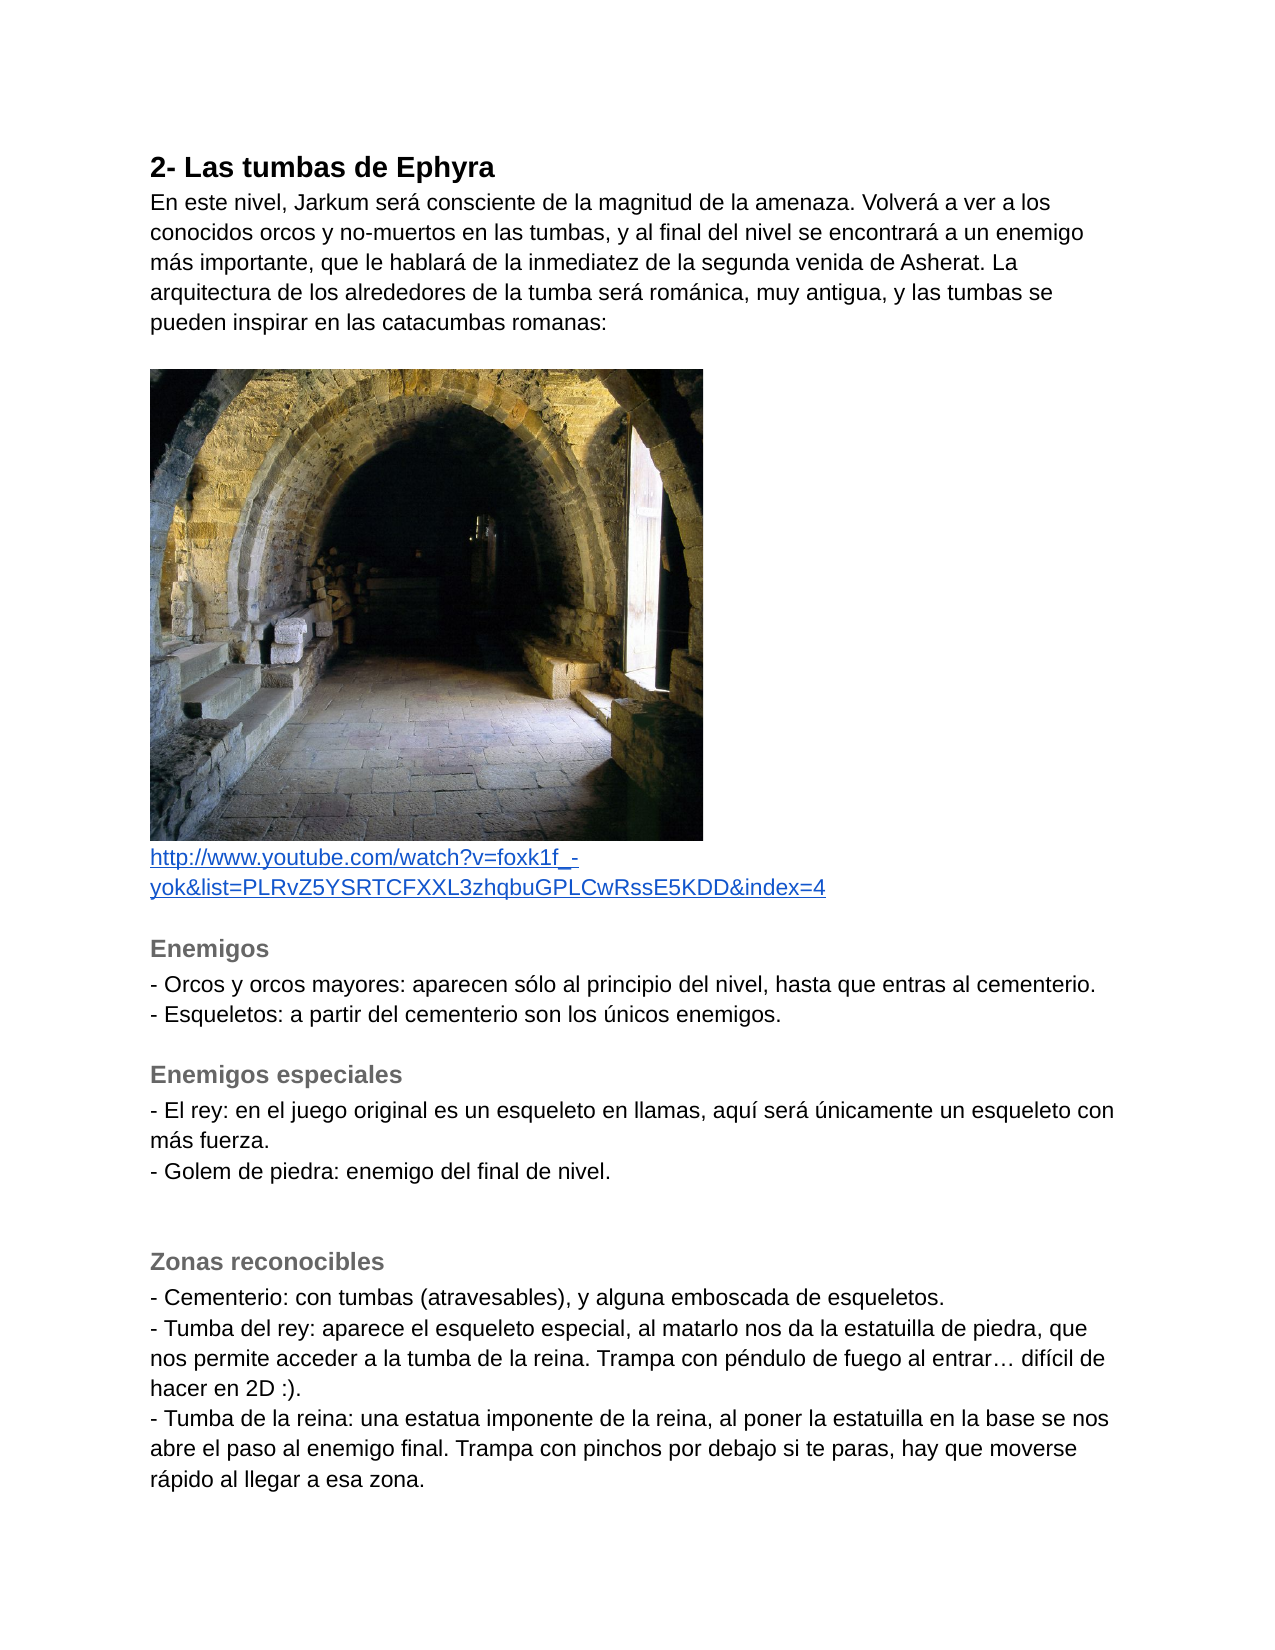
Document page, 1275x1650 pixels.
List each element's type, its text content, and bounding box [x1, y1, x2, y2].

subtitle Enemigos especiales [150, 1060, 1125, 1089]
subtitle Enemigos [150, 933, 1125, 962]
text - Tumba del rey: aparece el esqueleto especial, al matarlo nos da la estatuilla de piedra, que nos permite acceder a la tumba de la reina. Trampa con péndulo de fuego al entrar… difícil de hacer en 2D :). [150, 1314, 1125, 1401]
text - Cementerio: con tumbas (atravesables), y alguna emboscada de esqueletos. [150, 1284, 1125, 1311]
text - Esqueletos: a partir del cementerio son los únicos enemigos. [150, 1001, 1125, 1027]
text - Tumba de la reina: una estatua imponente de la reina, al poner la estatuilla en la base se nos abre el paso al enemigo final. Trampa con pinchos por debajo si te paras, hay que moverse rápido al llegar a esa zona. [150, 1405, 1125, 1492]
text http://www.youtube.com/watch?v=foxk1f_-yok&list=PLRvZ5YSRTCFXXL3zhqbuGPLCwRssE5KDD&index=4 [150, 844, 1125, 901]
text - Golem de piedra: enemigo del final de nivel. [150, 1158, 1125, 1184]
text - Orcos y orcos mayores: aparecen sólo al principio del nivel, hasta que entras al cementerio. [150, 971, 1125, 997]
text 2- Las tumbas de Ephyra [150, 150, 1125, 183]
text - El rey: en el juego original es un esqueleto en llamas, aquí será únicamente un esqueleto con más fuerza. [150, 1097, 1125, 1154]
picture [150, 369, 704, 841]
text En este nivel, Jarkum será consciente de la magnitud de la amenaza. Volverá a ver a los conocidos orcos y no-muertos en las tumbas, y al final del nivel se encontrará a un enemigo más importante, que le hablará de la inmediatez de la segunda venida de Asherat. La arquitectura de los alrededores de la tumba será románica, muy antigua, y las tumbas se pueden inspirar en las catacumbas romanas: [150, 188, 1125, 336]
subtitle Zonas reconocibles [150, 1247, 1125, 1276]
